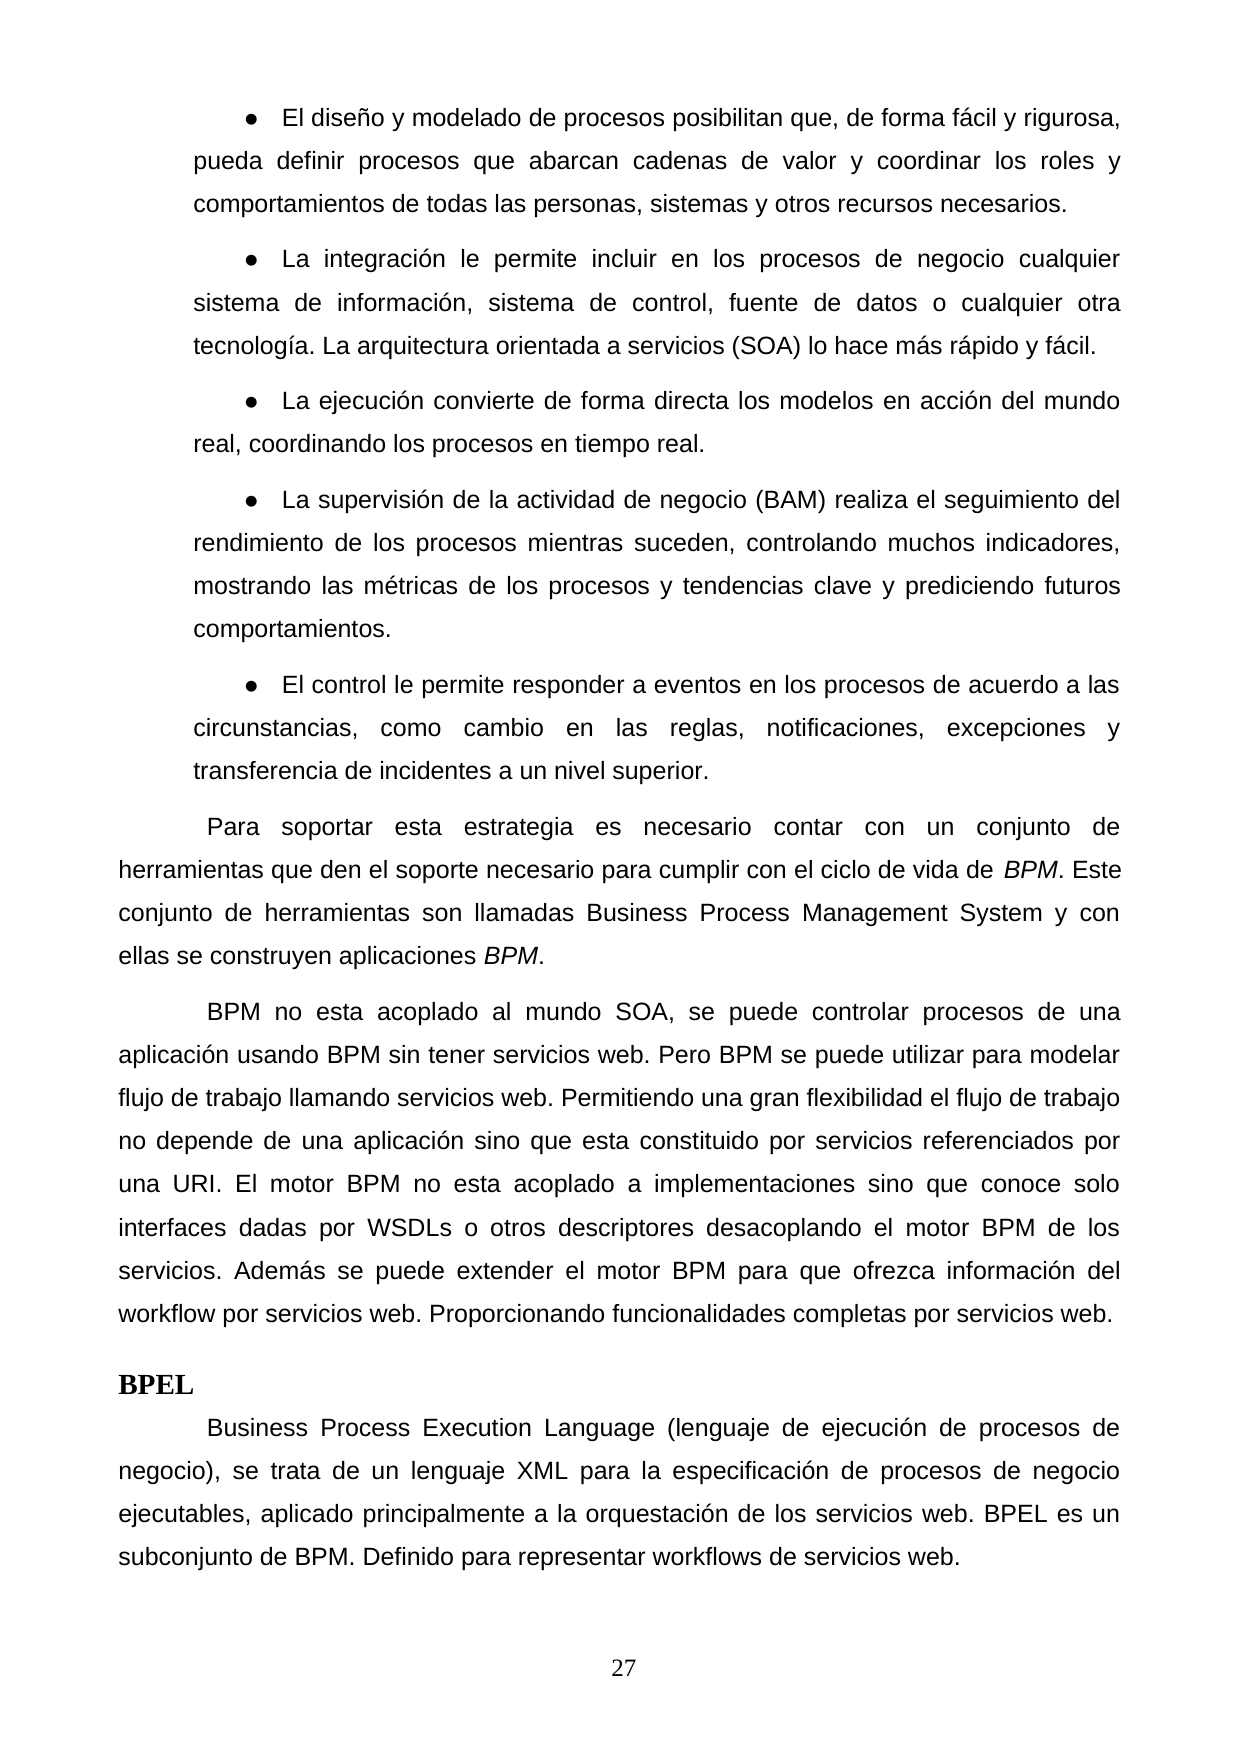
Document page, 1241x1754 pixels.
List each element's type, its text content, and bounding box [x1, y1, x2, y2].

text Para soportar esta estrategia es necesario contar con un conjunto de herramientas que den el soporte necesario para cumplir con el ciclo de vida de BPM. Este conjunto de herramientas son llamadas Business Process Management System y con ellas se construyen aplicaciones BPM. [118, 812, 1122, 970]
subtitle BPEL [118, 1367, 1122, 1401]
text BPM no esta acoplado al mundo SOA, se puede controlar procesos de una aplicación usando BPM sin tener servicios web. Pero BPM se puede utilizar para modelar flujo de trabajo llamando servicios web. Permitiendo una gran flexibilidad el flujo de trabajo no depende de una aplicación sino que esta constituido por servicios referenciados por una URI. El motor BPM no esta acoplado a implementaciones sino que conoce solo interfaces dadas por WSDLs o otros descriptores desacoplando el motor BPM de los servicios. Además se puede extender el motor BPM para que ofrezca información del workflow por servicios web. Proporcionando funcionalidades completas por servicios web. [118, 997, 1122, 1328]
text Business Process Execution Language (lenguaje de ejecución de procesos de negocio), se trata de un lenguaje XML para la especificación de procesos de negocio ejecutables, aplicado principalmente a la orquestación de los servicios web. BPEL es un subconjunto de BPM. Definido para representar workflows de servicios web. [118, 1413, 1122, 1571]
list La integración le permite incluir en los procesos de negocio cualquier sistema de información, sistema de control, fuente de datos o cualquier otra tecnología. La arquitectura orientada a servicios (SOA) lo hace más rápido y fácil. [156, 244, 1122, 359]
list El control le permite responder a eventos en los procesos de acuerdo a las circunstancias, como cambio en las reglas, notificaciones, excepciones y transferencia de incidentes a un nivel superior. [156, 670, 1122, 785]
list La ejecución convierte de forma directa los modelos en acción del mundo real, coordinando los procesos en tiempo real. [156, 386, 1122, 458]
list El diseño y modelado de procesos posibilitan que, de forma fácil y rigurosa, pueda definir procesos que abarcan cadenas de valor y coordinar los roles y comportamientos de todas las personas, sistemas y otros recursos necesarios. [156, 103, 1122, 218]
list La supervisión de la actividad de negocio (BAM) realiza el seguimiento del rendimiento de los procesos mientras suceden, controlando muchos indicadores, mostrando las métricas de los procesos y tendencias clave y prediciendo futuros comportamientos. [156, 485, 1122, 643]
